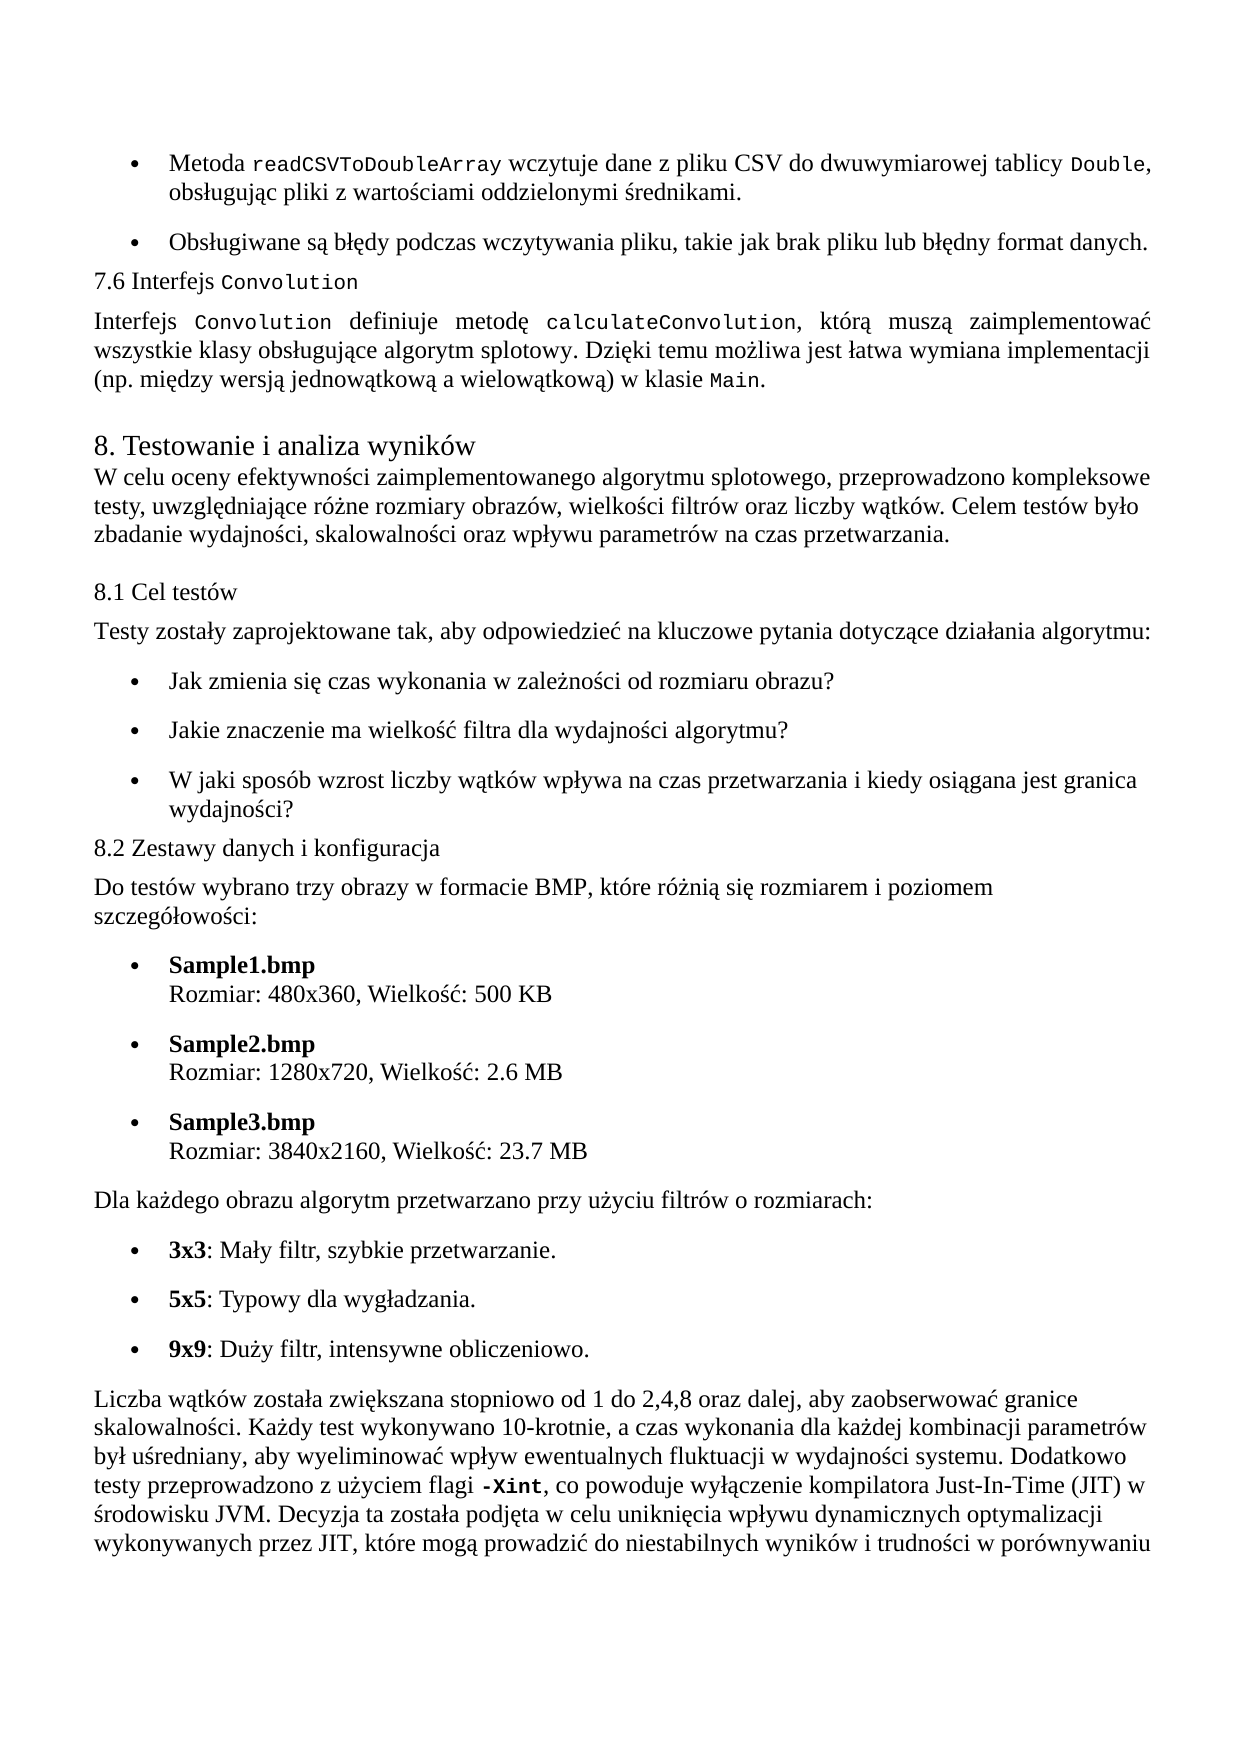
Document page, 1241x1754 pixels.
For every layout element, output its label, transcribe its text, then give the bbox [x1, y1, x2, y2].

list Sample3.bmp Rozmiar: 3840x2160, Wielkość: 23.7 MB [131, 1107, 1152, 1164]
list Metoda readCSVToDoubleArray wczytuje dane z pliku CSV do dwuwymiarowej tablicy Double, obsługując pliki z wartościami oddzielonymi średnikami. [131, 148, 1152, 206]
list Jakie znaczenie ma wielkość filtra dla wydajności algorytmu? [131, 715, 1152, 744]
text W celu oceny efektywności zaimplementowanego algorytmu splotowego, przeprowadzono kompleksowe testy, uwzględniające różne rozmiary obrazów, wielkości filtrów oraz liczby wątków. Celem testów było zbadanie wydajności, skalowalności oraz wpływu parametrów na czas przetwarzania. [94, 462, 1152, 548]
list Sample2.bmp Rozmiar: 1280x720, Wielkość: 2.6 MB [131, 1029, 1152, 1086]
subtitle 7.6 Interfejs Convolution [94, 266, 1152, 296]
subtitle 8.2 Zestawy danych i konfiguracja [94, 833, 1152, 862]
list 3x3: Mały filtr, szybkie przetwarzanie. [131, 1235, 1152, 1264]
subtitle 8.1 Cel testów [94, 577, 1152, 606]
list 9x9: Duży filtr, intensywne obliczeniowo. [131, 1334, 1152, 1363]
list Sample1.bmp Rozmiar: 480x360, Wielkość: 500 KB [131, 950, 1152, 1008]
text Liczba wątków została zwiększana stopniowo od 1 do 2,4,8 oraz dalej, aby zaobserwować granice skalowalności. Każdy test wykonywano 10-krotnie, a czas wykonania dla każdej kombinacji parametrów był uśredniany, aby wyeliminować wpływ ewentualnych fluktuacji w wydajności systemu. Dodatkowo testy przeprowadzono z użyciem flagi -Xint, co powoduje wyłączenie kompilatora Just-In-Time (JIT) w środowisku JVM. Decyzja ta została podjęta w celu uniknięcia wpływu dynamicznych optymalizacji wykonywanych przez JIT, które mogą prowadzić do niestabilnych wyników i trudności w porównywaniu [94, 1384, 1152, 1557]
subtitle 8. Testowanie i analiza wyników [94, 428, 1152, 462]
list W jaki sposób wzrost liczby wątków wpływa na czas przetwarzania i kiedy osiągana jest granica wydajności? [131, 765, 1152, 822]
list 5x5: Typowy dla wygładzania. [131, 1284, 1152, 1313]
text Interfejs Convolution definiuje metodę calculateConvolution, którą muszą zaimplementować wszystkie klasy obsługujące algorytm splotowy. Dzięki temu możliwa jest łatwa wymiana implementacji (np. między wersją jednowątkową a wielowątkową) w klasie Main. [94, 306, 1152, 394]
list Obsługiwane są błędy podczas wczytywania pliku, takie jak brak pliku lub błędny format danych. [131, 227, 1152, 256]
text Do testów wybrano trzy obrazy w formacie BMP, które różnią się rozmiarem i poziomem szczegółowości: [94, 872, 1152, 929]
text Testy zostały zaprojektowane tak, aby odpowiedzieć na kluczowe pytania dotyczące działania algorytmu: [94, 616, 1152, 645]
list Jak zmienia się czas wykonania w zależności od rozmiaru obrazu? [131, 666, 1152, 694]
text Dla każdego obrazu algorytm przetwarzano przy użyciu filtrów o rozmiarach: [94, 1185, 1152, 1214]
